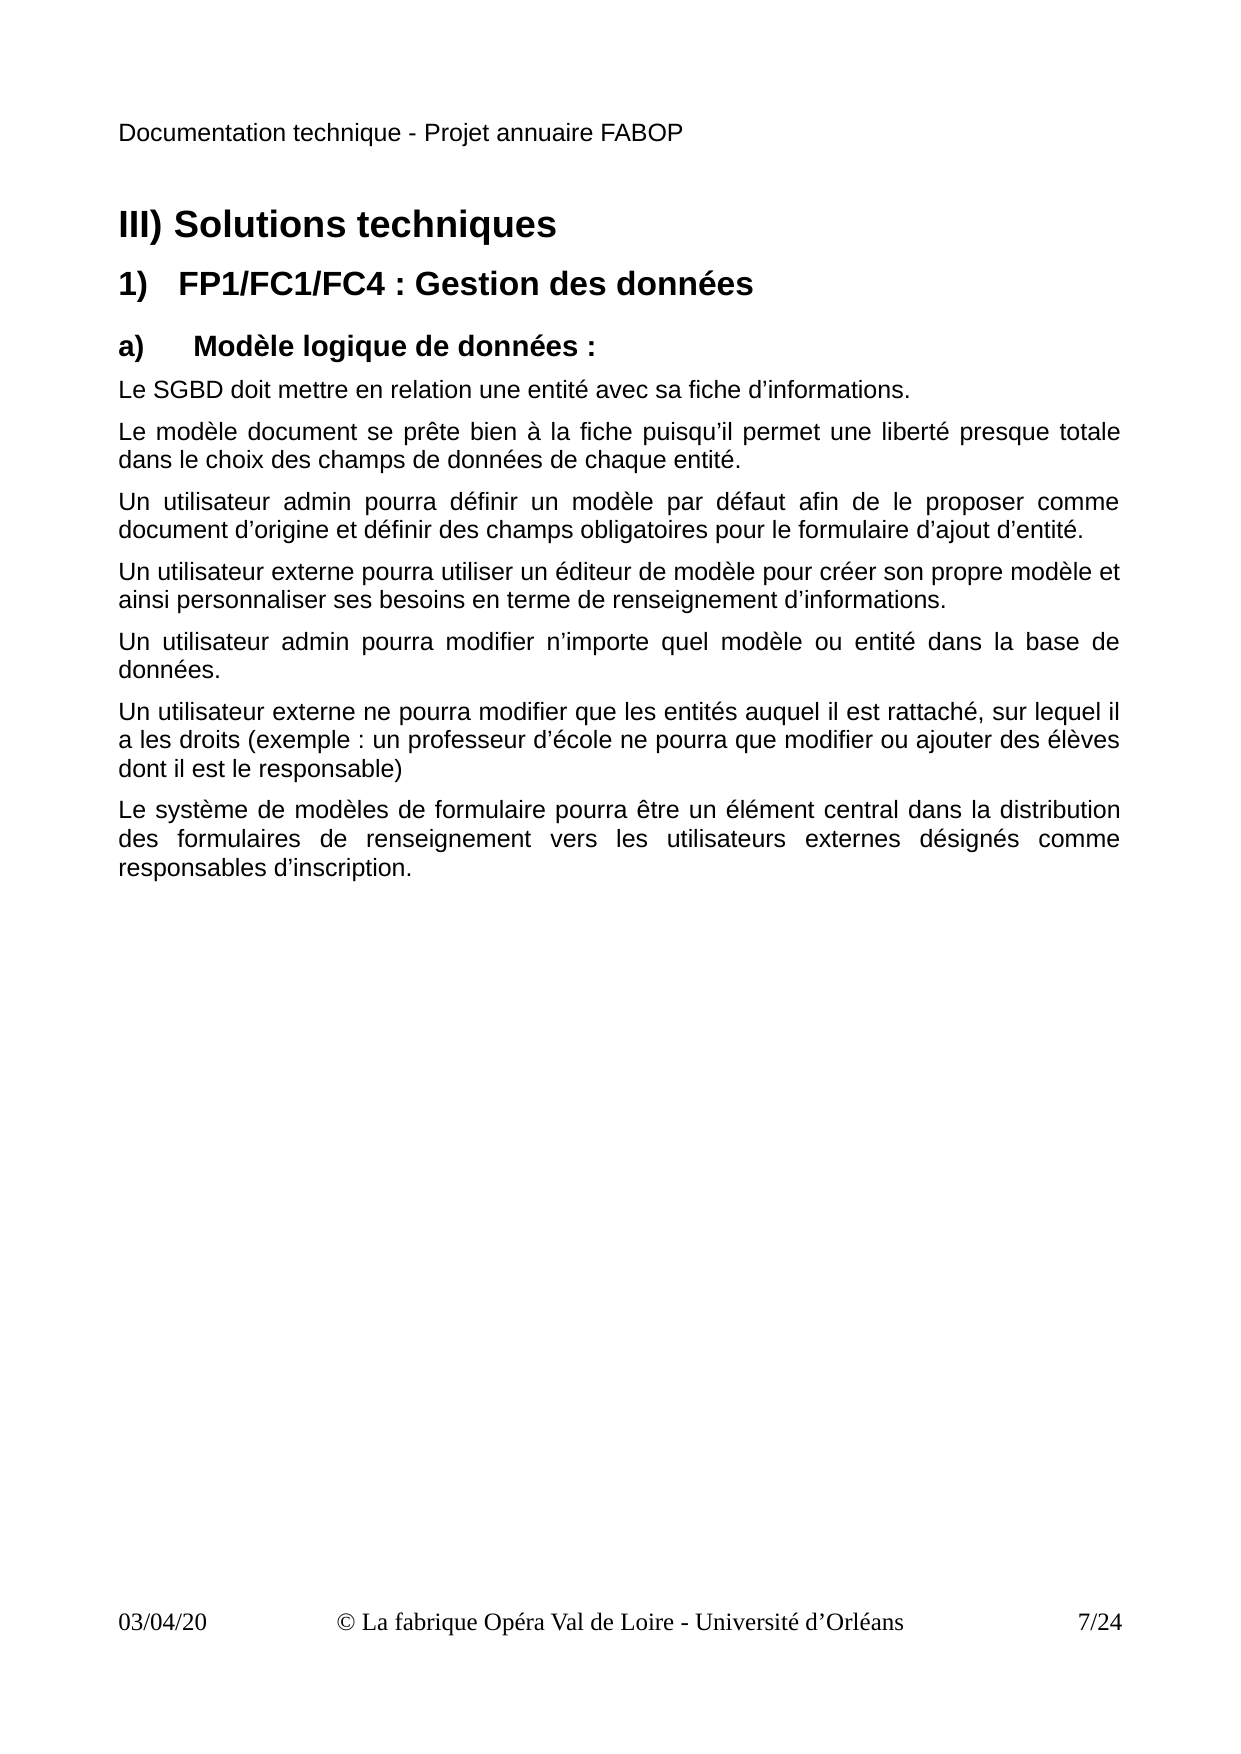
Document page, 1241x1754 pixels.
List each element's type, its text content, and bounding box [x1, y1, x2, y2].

text Le modèle document se prête bien à la fiche puisqu’il permet une liberté presque totale dans le choix des champs de données de chaque entité. [118, 417, 1122, 474]
text Un utilisateur admin pourra définir un modèle par défaut afin de le proposer comme document d’origine et définir des champs obligatoires pour le formulaire d’ajout d’entité. [118, 487, 1122, 544]
text Le SGBD doit mettre en relation une entité avec sa fiche d’informations. [118, 375, 1122, 404]
subtitle Modèle logique de données : [118, 329, 1122, 363]
text Un utilisateur externe ne pourra modifier que les entités auquel il est rattaché, sur lequel il a les droits (exemple : un professeur d’école ne pourra que modifier ou ajouter des élèves dont il est le responsable) [118, 697, 1122, 783]
text Le système de modèles de formulaire pourra être un élément central dans la distribution des formulaires de renseignement vers les utilisateurs externes désignés comme responsables d’inscription. [118, 795, 1122, 882]
subtitle FP1/FC1/FC4 : Gestion des données [118, 263, 1122, 302]
text Un utilisateur admin pourra modifier n’importe quel modèle ou entité dans la base de données. [118, 627, 1122, 684]
subtitle Solutions techniques [118, 201, 1122, 245]
text Un utilisateur externe pourra utiliser un éditeur de modèle pour créer son propre modèle et ainsi personnaliser ses besoins en terme de renseignement d’informations. [118, 557, 1122, 614]
